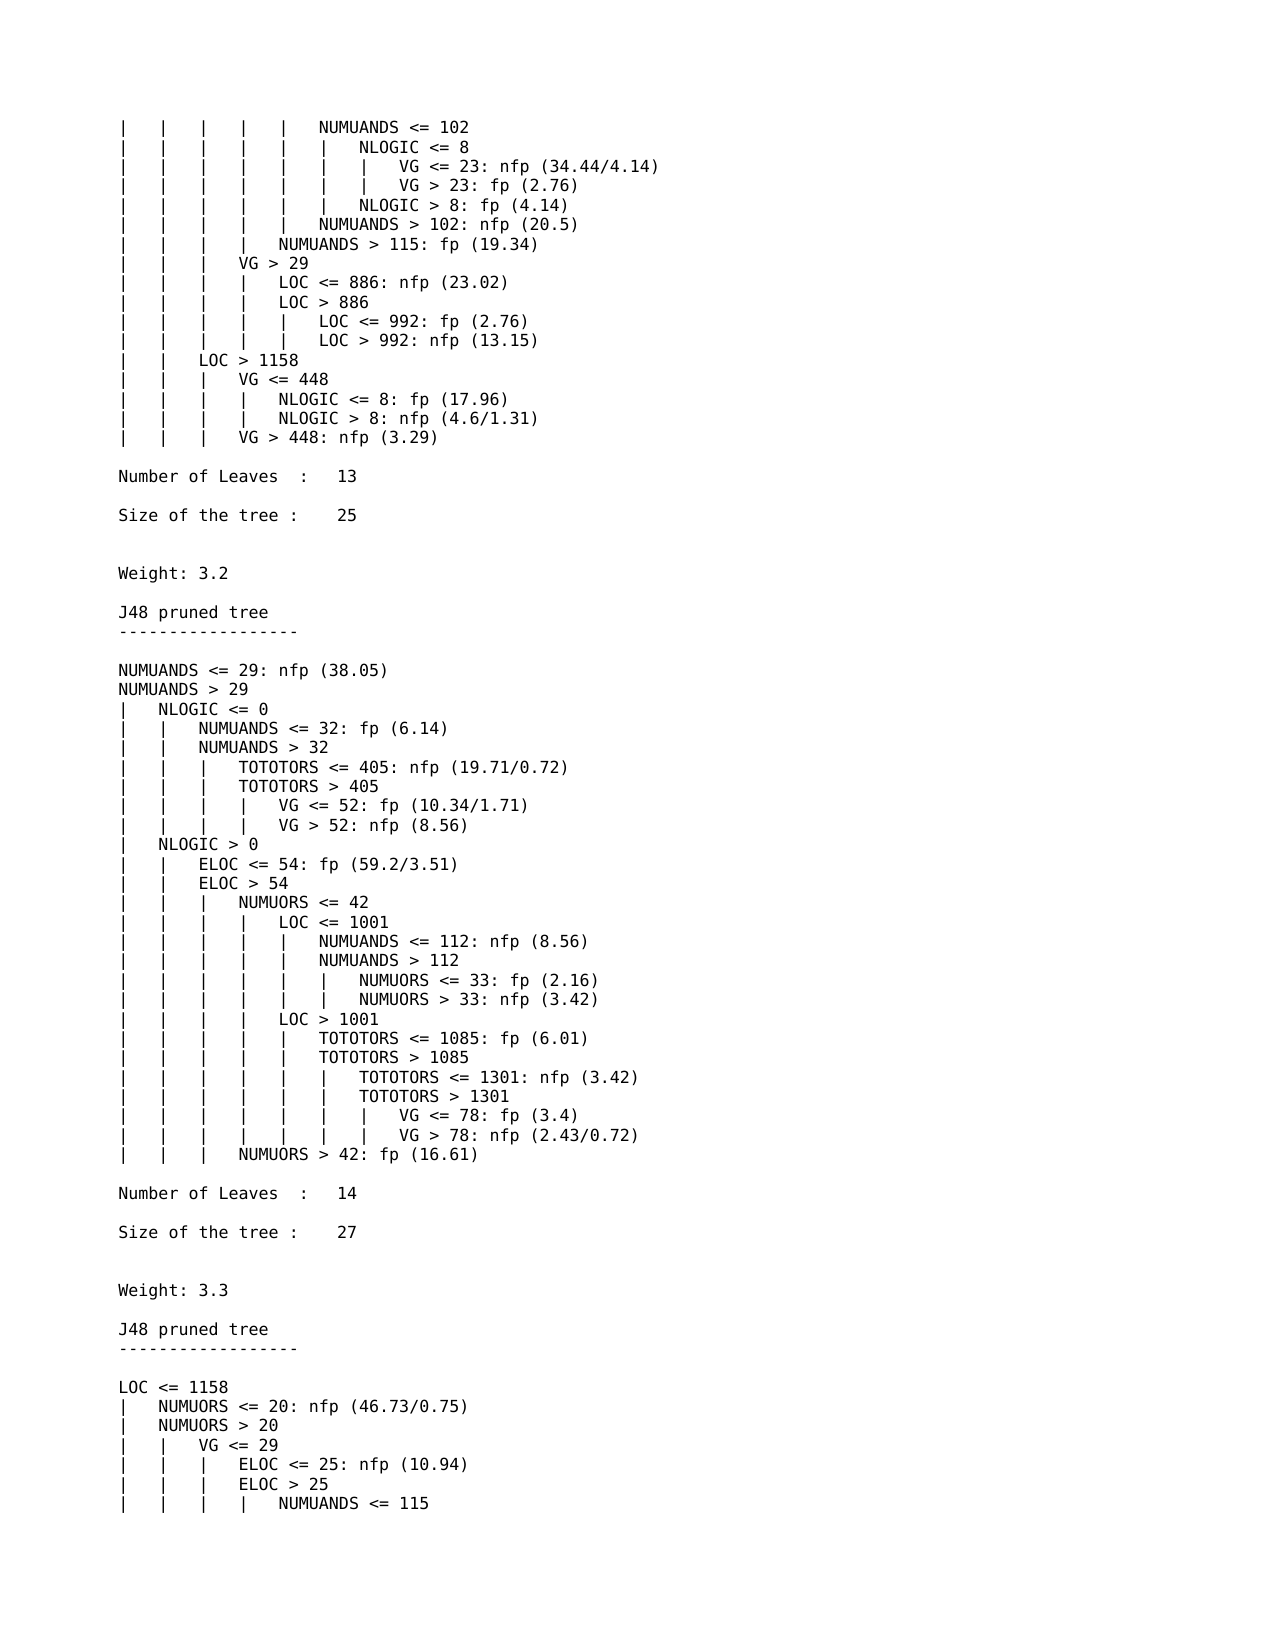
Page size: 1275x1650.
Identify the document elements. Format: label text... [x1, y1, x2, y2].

text | | | ELOC > 25 [118, 1474, 1157, 1494]
text | | | | NUMUANDS <= 115 [118, 1494, 1157, 1513]
text | | | | | | TOTOTORS > 1301 [118, 1087, 1157, 1106]
text | | | | | | | VG <= 78: fp (3.4) [118, 1106, 1157, 1126]
text | | | VG <= 448 [118, 370, 1157, 389]
text | | | | | | | VG > 78: nfp (2.43/0.72) [118, 1126, 1157, 1145]
text | | | | | LOC > 992: nfp (13.15) [118, 331, 1157, 351]
text | | | TOTOTORS <= 405: nfp (19.71/0.72) [118, 757, 1157, 777]
text | NUMUORS <= 20: nfp (46.73/0.75) [118, 1397, 1157, 1416]
text | | | ELOC <= 25: nfp (10.94) [118, 1455, 1157, 1474]
text | | ELOC > 54 [118, 874, 1157, 893]
text | | ELOC <= 54: fp (59.2/3.51) [118, 854, 1157, 874]
text ------------------ [118, 1339, 1157, 1358]
text Number of Leaves : 14 [118, 1184, 1157, 1203]
text | | | TOTOTORS > 405 [118, 777, 1157, 796]
text | | | | VG <= 52: fp (10.34/1.71) [118, 796, 1157, 816]
text | | | | | NUMUANDS <= 102 [118, 118, 1157, 137]
text | | | NUMUORS <= 42 [118, 893, 1157, 912]
text | | | VG > 448: nfp (3.29) [118, 428, 1157, 447]
text | | | | VG > 52: nfp (8.56) [118, 816, 1157, 835]
text | | | | | LOC <= 992: fp (2.76) [118, 312, 1157, 331]
text | | | | | | TOTOTORS <= 1301: nfp (3.42) [118, 1067, 1157, 1087]
text | | | | | | | VG > 23: fp (2.76) [118, 176, 1157, 196]
text | | | | LOC <= 886: nfp (23.02) [118, 273, 1157, 292]
text Size of the tree : 27 [118, 1222, 1157, 1242]
text | | | | NUMUANDS > 115: fp (19.34) [118, 234, 1157, 254]
text | | | | | | NUMUORS <= 33: fp (2.16) [118, 971, 1157, 990]
text | NLOGIC > 0 [118, 835, 1157, 854]
text LOC <= 1158 [118, 1377, 1157, 1397]
text | | | | | NUMUANDS > 112 [118, 951, 1157, 971]
text | | | | LOC <= 1001 [118, 912, 1157, 932]
text | | | | LOC > 886 [118, 292, 1157, 312]
text | | | | NLOGIC <= 8: fp (17.96) [118, 389, 1157, 409]
text NUMUANDS <= 29: nfp (38.05) [118, 661, 1157, 680]
text | | | | | | NLOGIC > 8: fp (4.14) [118, 196, 1157, 215]
text | | | | | NUMUANDS <= 112: nfp (8.56) [118, 932, 1157, 951]
text Size of the tree : 25 [118, 506, 1157, 525]
text | | | | | NUMUANDS > 102: nfp (20.5) [118, 215, 1157, 234]
text | | VG <= 29 [118, 1436, 1157, 1455]
text ------------------ [118, 622, 1157, 641]
text | | | | NLOGIC > 8: nfp (4.6/1.31) [118, 409, 1157, 428]
text NUMUANDS > 29 [118, 680, 1157, 699]
text Weight: 3.3 [118, 1281, 1157, 1300]
text | | LOC > 1158 [118, 351, 1157, 370]
text Number of Leaves : 13 [118, 467, 1157, 486]
text | | | | | | NLOGIC <= 8 [118, 137, 1157, 157]
text | | | | | | NUMUORS > 33: nfp (3.42) [118, 990, 1157, 1009]
text | | NUMUANDS > 32 [118, 738, 1157, 757]
text Weight: 3.2 [118, 564, 1157, 583]
text | NLOGIC <= 0 [118, 699, 1157, 719]
text J48 pruned tree [118, 1319, 1157, 1339]
text | | | | | TOTOTORS <= 1085: fp (6.01) [118, 1029, 1157, 1048]
text | | NUMUANDS <= 32: fp (6.14) [118, 719, 1157, 738]
text | | | NUMUORS > 42: fp (16.61) [118, 1145, 1157, 1164]
text | | | | | TOTOTORS > 1085 [118, 1048, 1157, 1067]
text J48 pruned tree [118, 602, 1157, 622]
text | | | | | | | VG <= 23: nfp (34.44/4.14) [118, 157, 1157, 176]
text | NUMUORS > 20 [118, 1416, 1157, 1436]
text | | | | LOC > 1001 [118, 1009, 1157, 1029]
text | | | VG > 29 [118, 254, 1157, 273]
